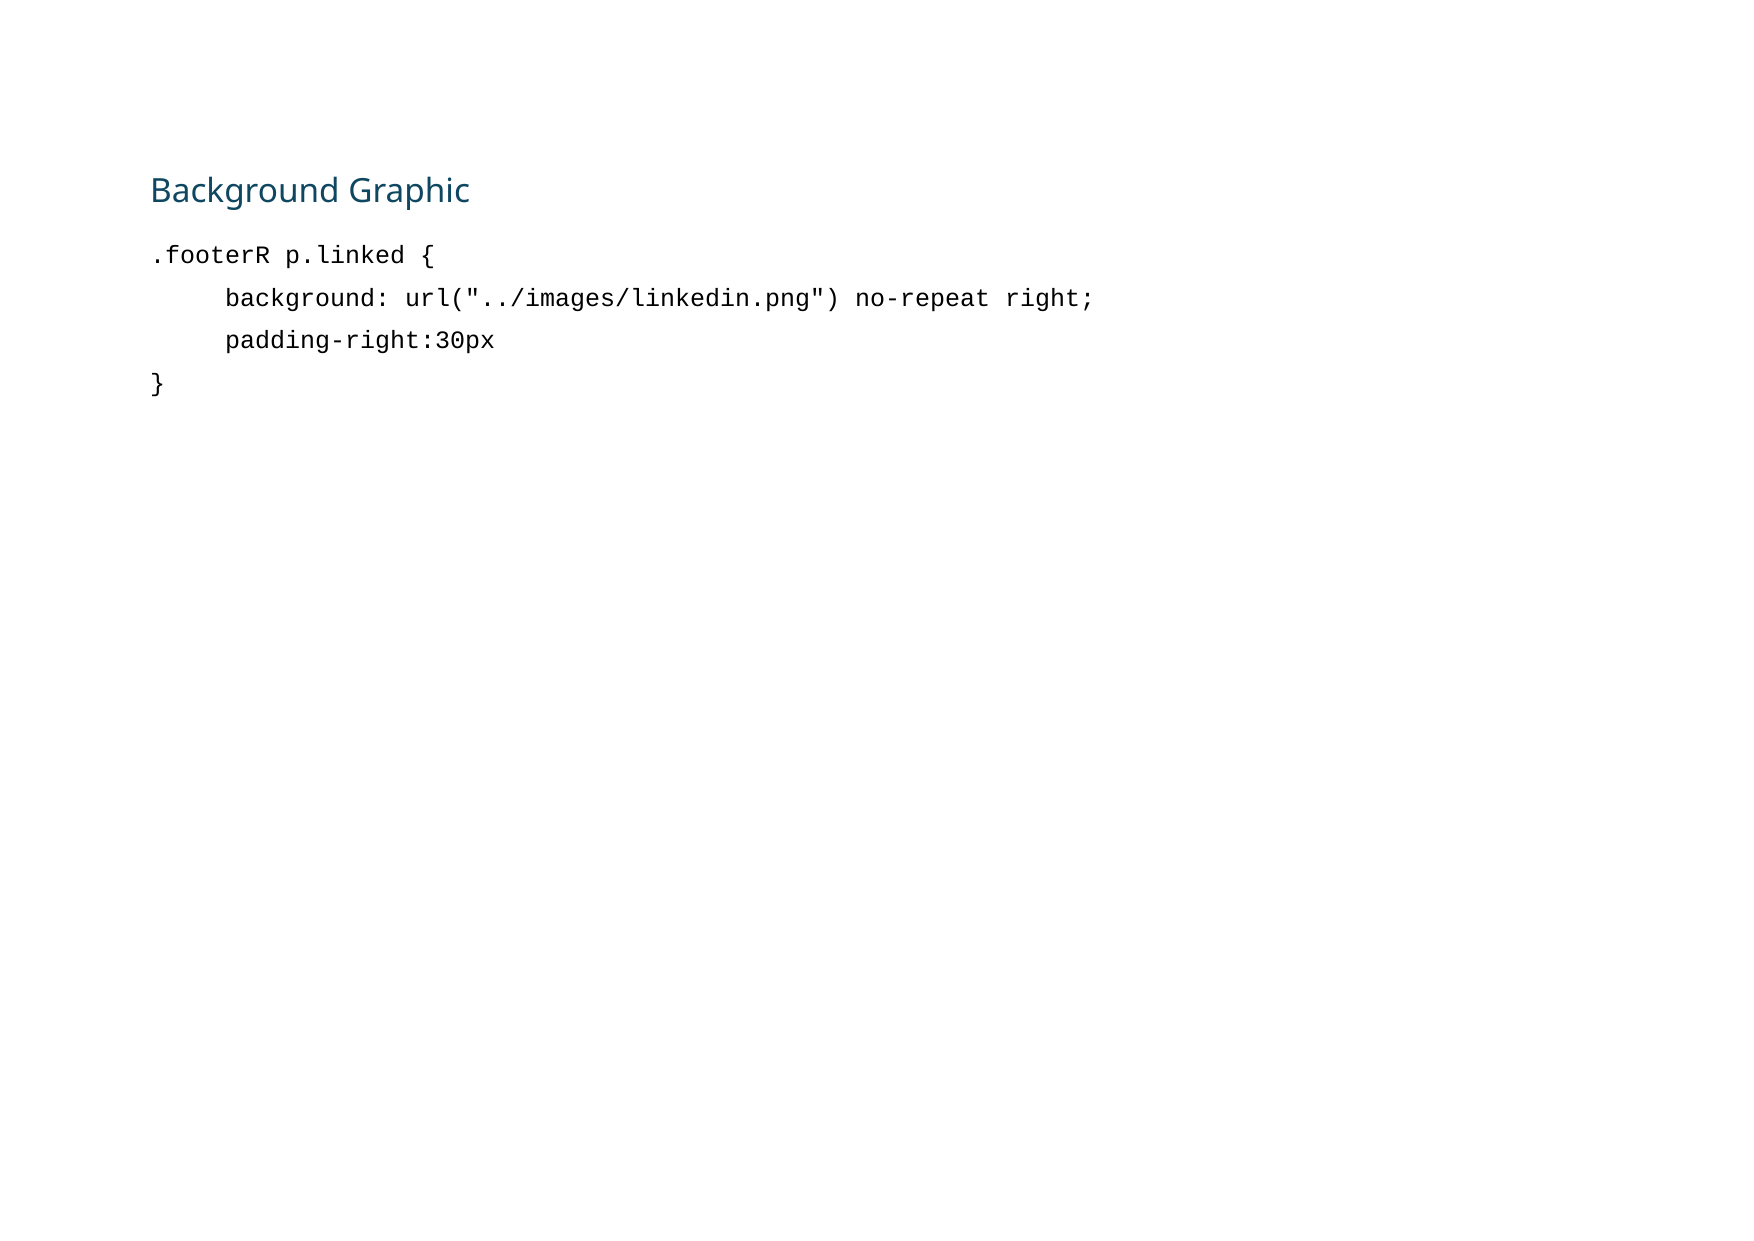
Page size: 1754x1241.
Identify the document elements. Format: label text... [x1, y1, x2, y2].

text .footerR p.linked { [150, 243, 1604, 271]
subtitle Background Graphic [150, 167, 1604, 212]
text background: url("../images/linkedin.png") no-repeat right; [150, 286, 1604, 314]
text } [150, 371, 1604, 399]
text padding-right:30px [150, 328, 1604, 356]
